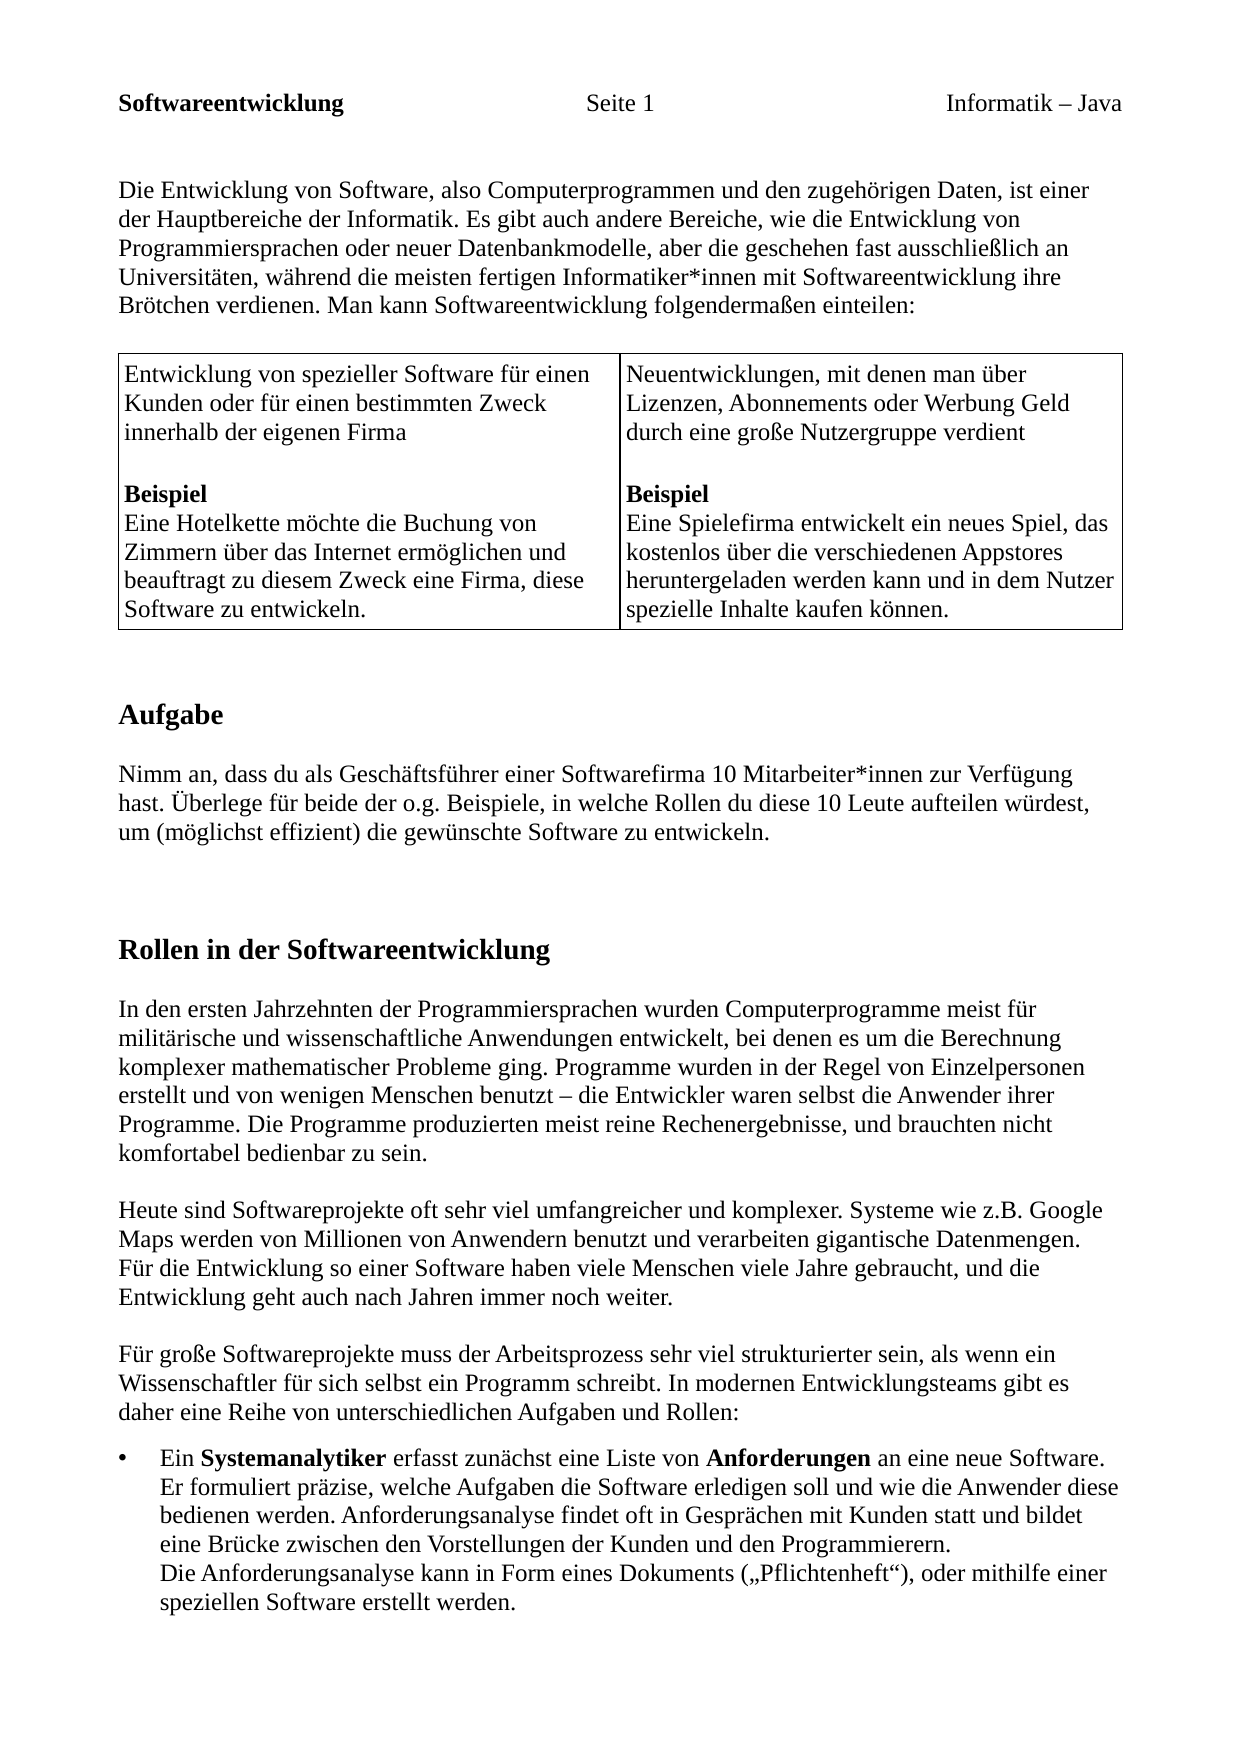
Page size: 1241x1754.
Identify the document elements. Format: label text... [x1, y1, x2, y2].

text Für die Entwicklung so einer Software haben viele Menschen viele Jahre gebraucht, und die Entwicklung geht auch nach Jahren immer noch weiter. [118, 1253, 1122, 1310]
table_header Entwicklung von spezieller Software für einen Kunden oder für einen bestimmten Zweck innerhalb der eigenen Firma Beispiel Eine Hotelkette möchte die Buchung von Zimmern über das Internet ermöglichen und beauftragt zu diesem Zweck eine Firma, diese Software zu entwickeln. [119, 354, 619, 629]
list Ein Systemanalytiker erfasst zunächst eine Liste von Anforderungen an eine neue Software. Er formuliert präzise, welche Aufgaben die Software erledigen soll und wie die Anwender diese bedienen werden. Anforderungsanalyse findet oft in Gesprächen mit Kunden statt und bildet eine Brücke zwischen den Vorstellungen der Kunden und den Programmierern. Die Anforderungsanalyse kann in Form eines Dokuments („Pflichtenheft“), oder mithilfe einer speziellen Software erstellt werden. [118, 1443, 1122, 1616]
text In den ersten Jahrzehnten der Programmiersprachen wurden Computerprogramme meist für militärische und wissenschaftliche Anwendungen entwickelt, bei denen es um die Berechnung komplexer mathematischer Probleme ging. Programme wurden in der Regel von Einzelpersonen erstellt und von wenigen Menschen benutzt – die Entwickler waren selbst die Anwender ihrer Programme. Die Programme produzierten meist reine Rechenergebnisse, und brauchten nicht komfortabel bedienbar zu sein. [118, 994, 1122, 1167]
text Aufgabe [118, 697, 1122, 731]
text Heute sind Softwareprojekte oft sehr viel umfangreicher und komplexer. Systeme wie z.B. Google Maps werden von Millionen von Anwendern benutzt und verarbeiten gigantische Datenmengen. [118, 1195, 1122, 1253]
text Nimm an, dass du als Geschäftsführer einer Softwarefirma 10 Mitarbeiter*innen zur Verfügung hast. Überlege für beide der o.g. Beispiele, in welche Rollen du diese 10 Leute aufteilen würdest, um (möglichst effizient) die gewünschte Software zu entwickeln. [118, 759, 1122, 846]
text Die Entwicklung von Software, also Computerprogrammen und den zugehörigen Daten, ist einer der Hauptbereiche der Informatik. Es gibt auch andere Bereiche, wie die Entwicklung von Programmiersprachen oder neuer Datenbankmodelle, aber die geschehen fast ausschließlich an Universitäten, während die meisten fertigen Informatiker*innen mit Softwareentwicklung ihre Brötchen verdienen. Man kann Softwareentwicklung folgendermaßen einteilen: [118, 176, 1122, 319]
table_header Neuentwicklungen, mit denen man über Lizenzen, Abonnements oder Werbung Geld durch eine große Nutzergruppe verdient Beispiel Eine Spielefirma entwickelt ein neues Spiel, das kostenlos über die verschiedenen Appstores heruntergeladen werden kann und in dem Nutzer spezielle Inhalte kaufen können. [621, 354, 1122, 629]
text Rollen in der Softwareentwicklung [118, 932, 1122, 965]
text Für große Softwareprojekte muss der Arbeitsprozess sehr viel strukturierter sein, als wenn ein Wissenschaftler für sich selbst ein Programm schreibt. In modernen Entwicklungsteams gibt es daher eine Reihe von unterschiedlichen Aufgaben und Rollen: [118, 1339, 1122, 1425]
